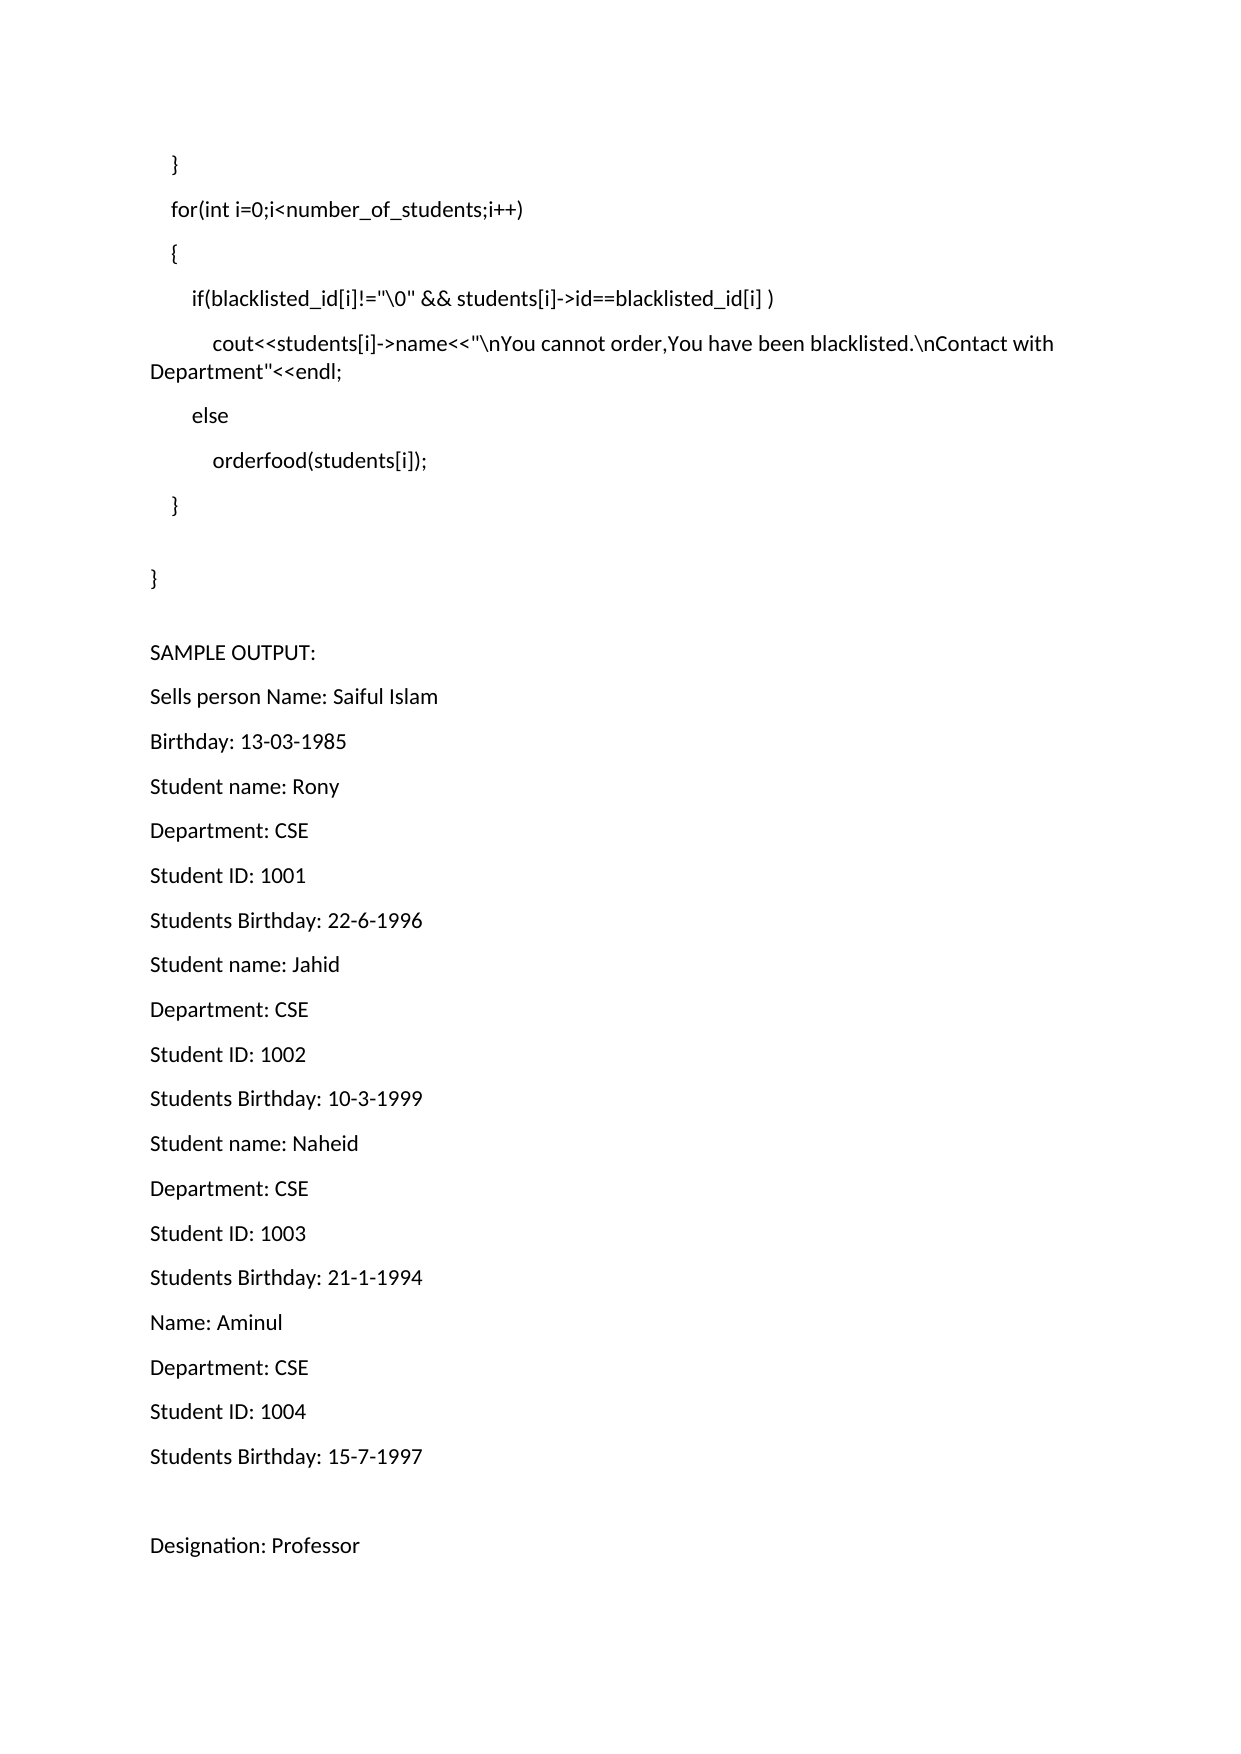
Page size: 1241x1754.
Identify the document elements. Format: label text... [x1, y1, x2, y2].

text Student ID: 1002 [150, 1040, 1090, 1068]
text Student ID: 1001 [150, 861, 1090, 889]
text Name: Aminul [150, 1308, 1090, 1336]
text Students Birthday: 22-6-1996 [150, 906, 1090, 934]
text Students Birthday: 21-1-1994 [150, 1263, 1090, 1291]
text Students Birthday: 10-3-1999 [150, 1084, 1090, 1113]
text Students Birthday: 15-7-1997 [150, 1442, 1090, 1470]
text Department: CSE [150, 816, 1090, 844]
text Designation: Professor [150, 1531, 1090, 1559]
text Department: CSE [150, 1353, 1090, 1381]
text } [150, 564, 1090, 592]
text } [150, 150, 1090, 178]
text Student ID: 1004 [150, 1397, 1090, 1425]
text Sells person Name: Saiful Islam [150, 682, 1090, 710]
text else [150, 401, 1090, 429]
text Department: CSE [150, 995, 1090, 1023]
text Student ID: 1003 [150, 1219, 1090, 1247]
text cout<<students[i]->name<<"\nYou cannot order,You have been blacklisted.\nContact with Department"<<endl; [150, 329, 1090, 385]
text orderfood(students[i]); [150, 446, 1090, 474]
text for(int i=0;i<number_of_students;i++) [150, 195, 1090, 223]
text { [150, 239, 1090, 267]
text if(blacklisted_id[i]!="\0" && students[i]->id==blacklisted_id[i] ) [150, 284, 1090, 312]
text Department: CSE [150, 1174, 1090, 1202]
text SAMPLE OUTPUT: [150, 638, 1090, 666]
text Birthday: 13-03-1985 [150, 727, 1090, 755]
text Student name: Naheid [150, 1129, 1090, 1157]
text Student name: Jahid [150, 951, 1090, 978]
text } [150, 491, 1090, 519]
text Student name: Rony [150, 772, 1090, 800]
